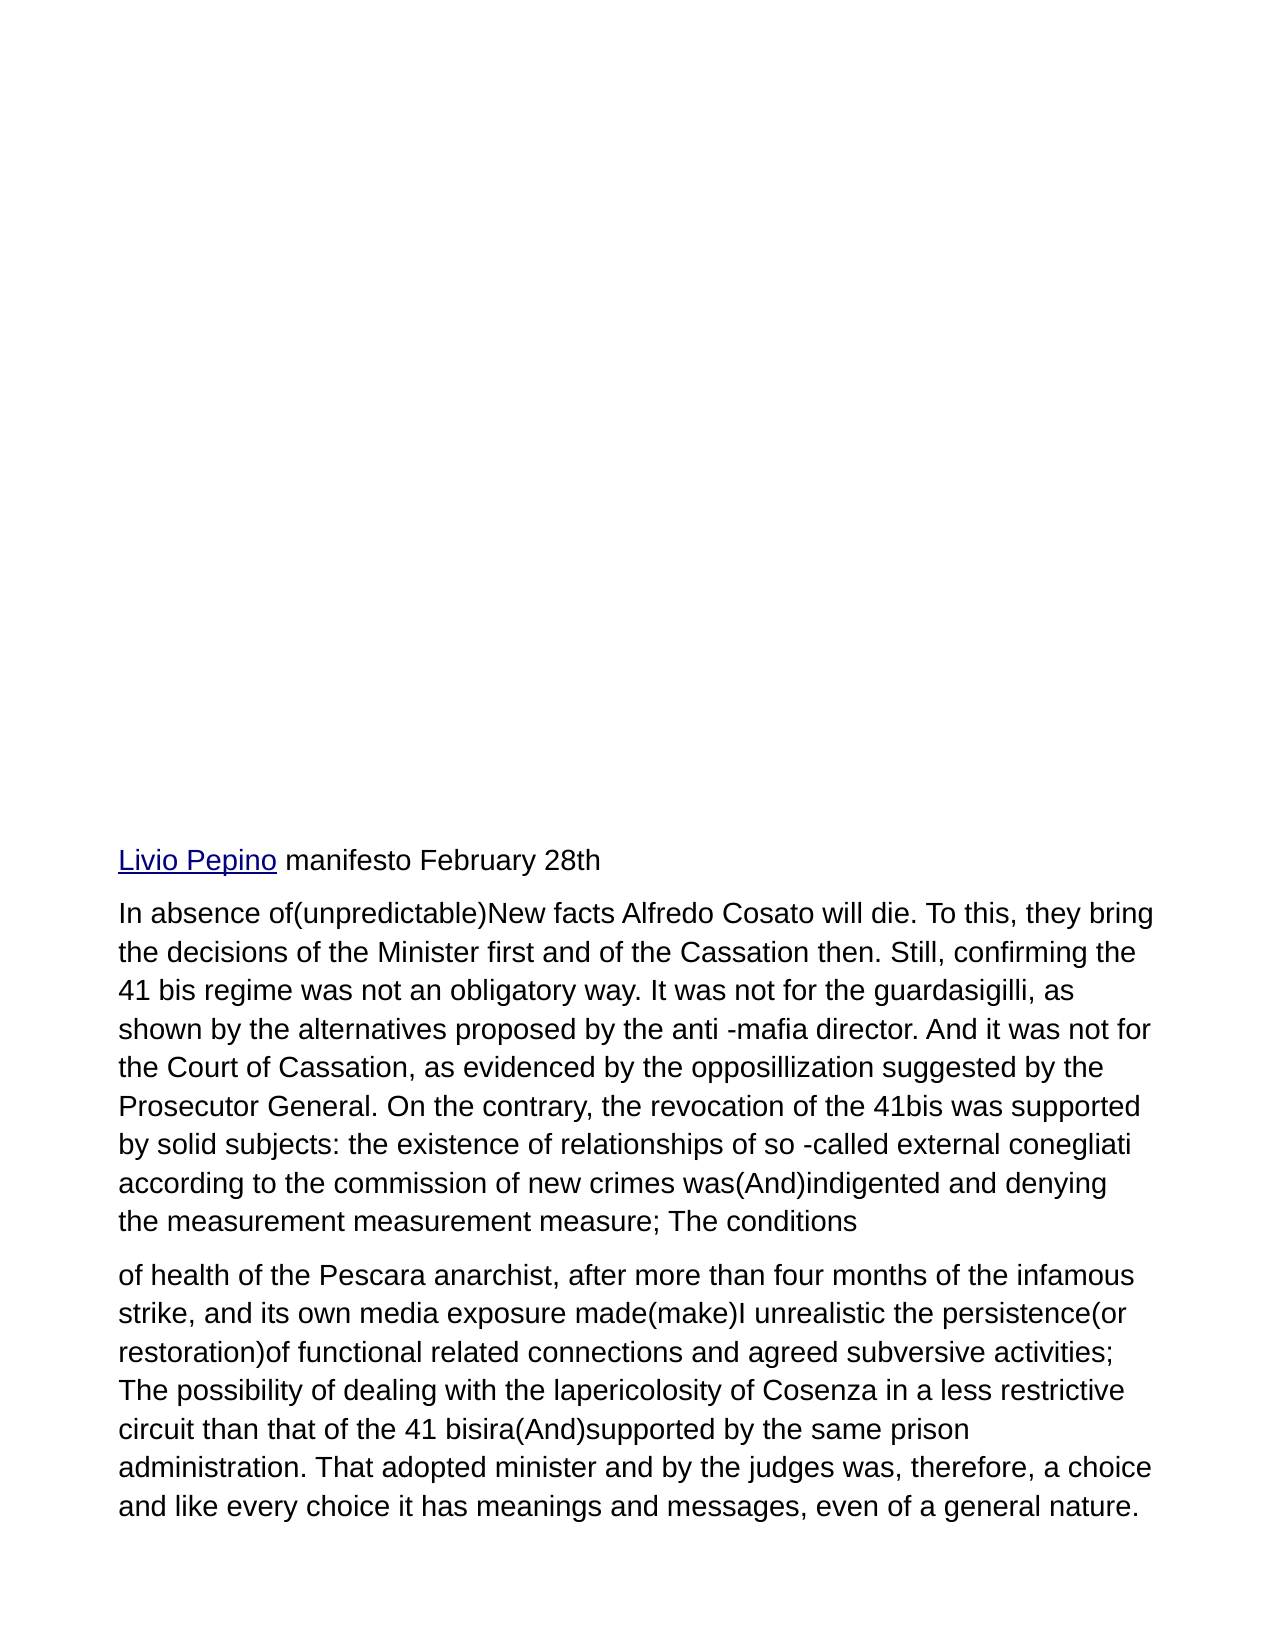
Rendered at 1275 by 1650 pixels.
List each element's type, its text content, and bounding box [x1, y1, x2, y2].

text of health of the Pescara anarchist, after more than four months of the infamous strike, and its own media exposure made(make)I unrealistic the persistence(or restoration)of functional related connections and agreed subversive activities; The possibility of dealing with the lapericolosity of Cosenza in a less restrictive circuit than that of the 41 bisira(And)supported by the same prison administration. That adopted minister and by the judges was, therefore, a choice and like every choice it has meanings and messages, even of a general nature. [118, 1257, 1157, 1522]
text In absence of(unpredictable)New facts Alfredo Cosato will die. To this, they bring the decisions of the Minister first and of the Cassation then. Still, confirming the 41 bis regime was not an obligatory way. It was not for the guardasigilli, as shown by the alternatives proposed by the anti -mafia director. And it was not for the Court of Cassation, as evidenced by the opposillization suggested by the Prosecutor General. On the contrary, the revocation of the 41bis was supported by solid subjects: the existence of relationships of so -called external conegliati according to the commission of new crimes was(And)indigented and denying the measurement measurement measure; The conditions [118, 896, 1157, 1238]
text Livio Pepino manifesto February 28th [118, 118, 1157, 876]
